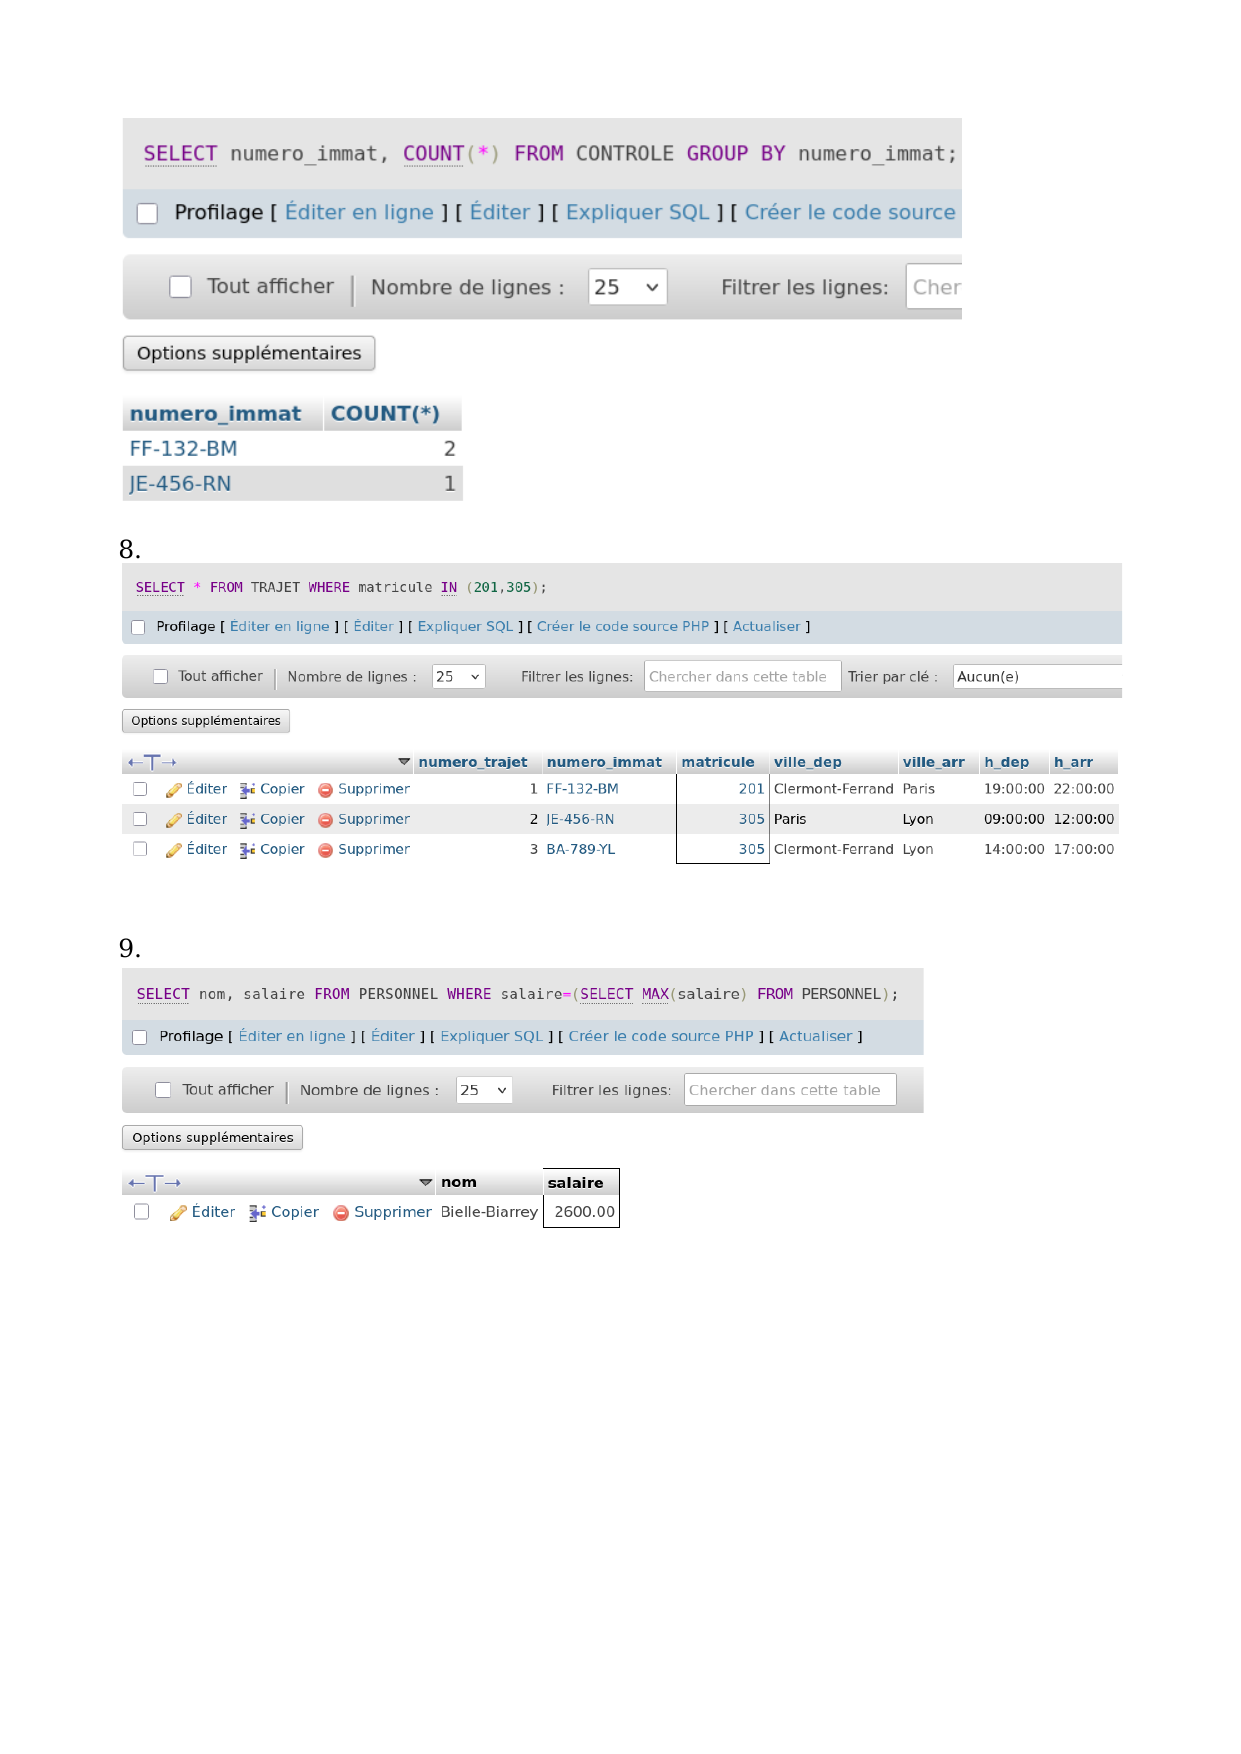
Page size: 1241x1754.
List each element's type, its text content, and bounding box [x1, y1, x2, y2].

text 9. [118, 934, 1122, 963]
text 8. [118, 535, 1122, 563]
picture [118, 118, 962, 506]
picture [118, 563, 1123, 876]
picture [118, 968, 924, 1230]
